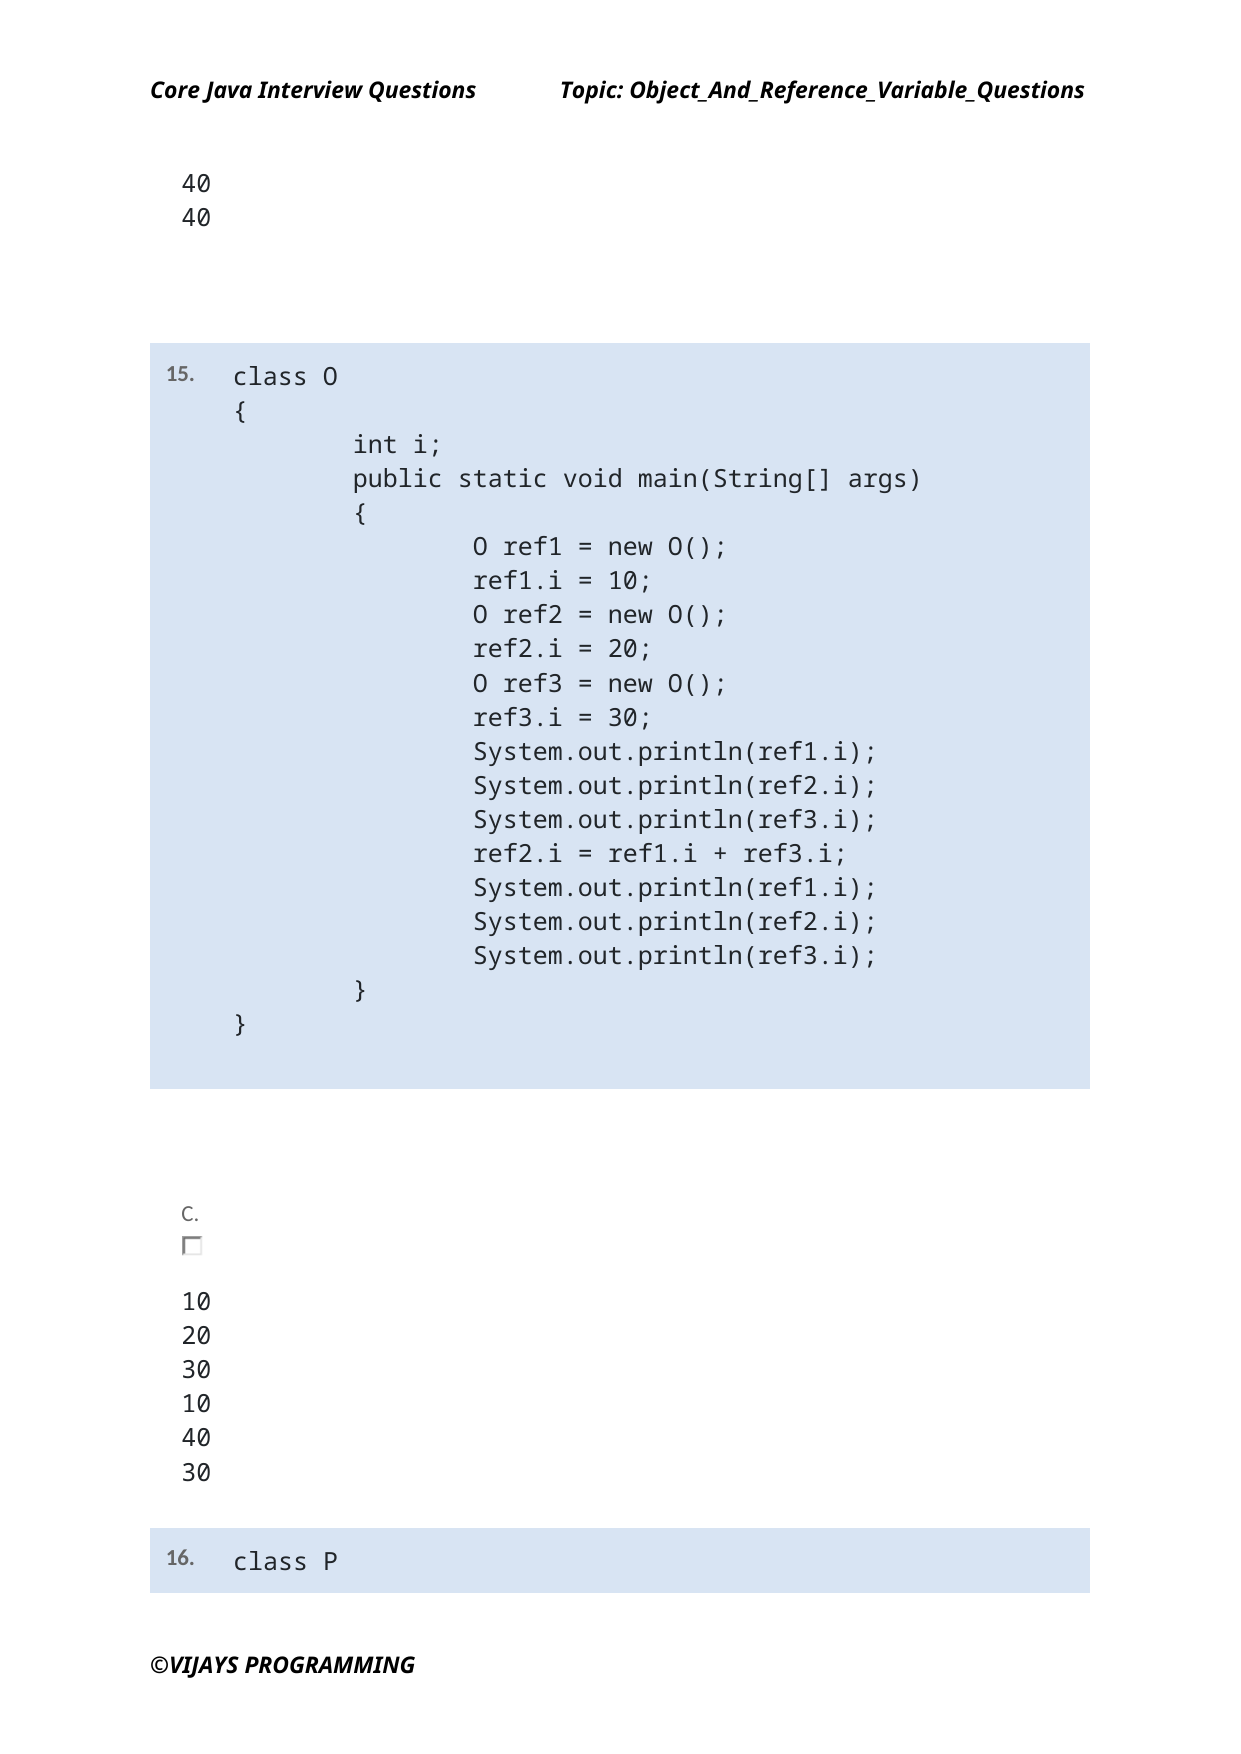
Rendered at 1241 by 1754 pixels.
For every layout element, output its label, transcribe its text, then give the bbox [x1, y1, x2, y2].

table_cell [150, 1090, 1090, 1528]
table_header class P [217, 1528, 1090, 1593]
table_header [181, 1105, 429, 1152]
table_header 16. [150, 1528, 217, 1593]
table_header 40 40 [181, 166, 242, 234]
table_header [181, 281, 243, 327]
table_header [181, 234, 241, 281]
table_header [181, 1152, 242, 1199]
table_cell [150, 150, 1090, 343]
table_cell class O { int i; public static void main(String[] args) { O ref1 = new O(); ref1.i = 10; O ref2 = new O(); ref2.i = 20; O ref3 = new O(); ref3.i = 30; System.out.println(ref1.i); System.out.println(ref2.i); System.out.println(ref3.i); ref2.i = ref1.i + ref3.i; System.out.println(ref1.i); System.out.println(ref2.i); System.out.println(ref3.i); } } [217, 343, 1090, 1089]
table_cell 15. [150, 343, 217, 1089]
table_header [181, 1488, 243, 1512]
table_header C. 10 20 30 10 40 30 [181, 1199, 241, 1488]
